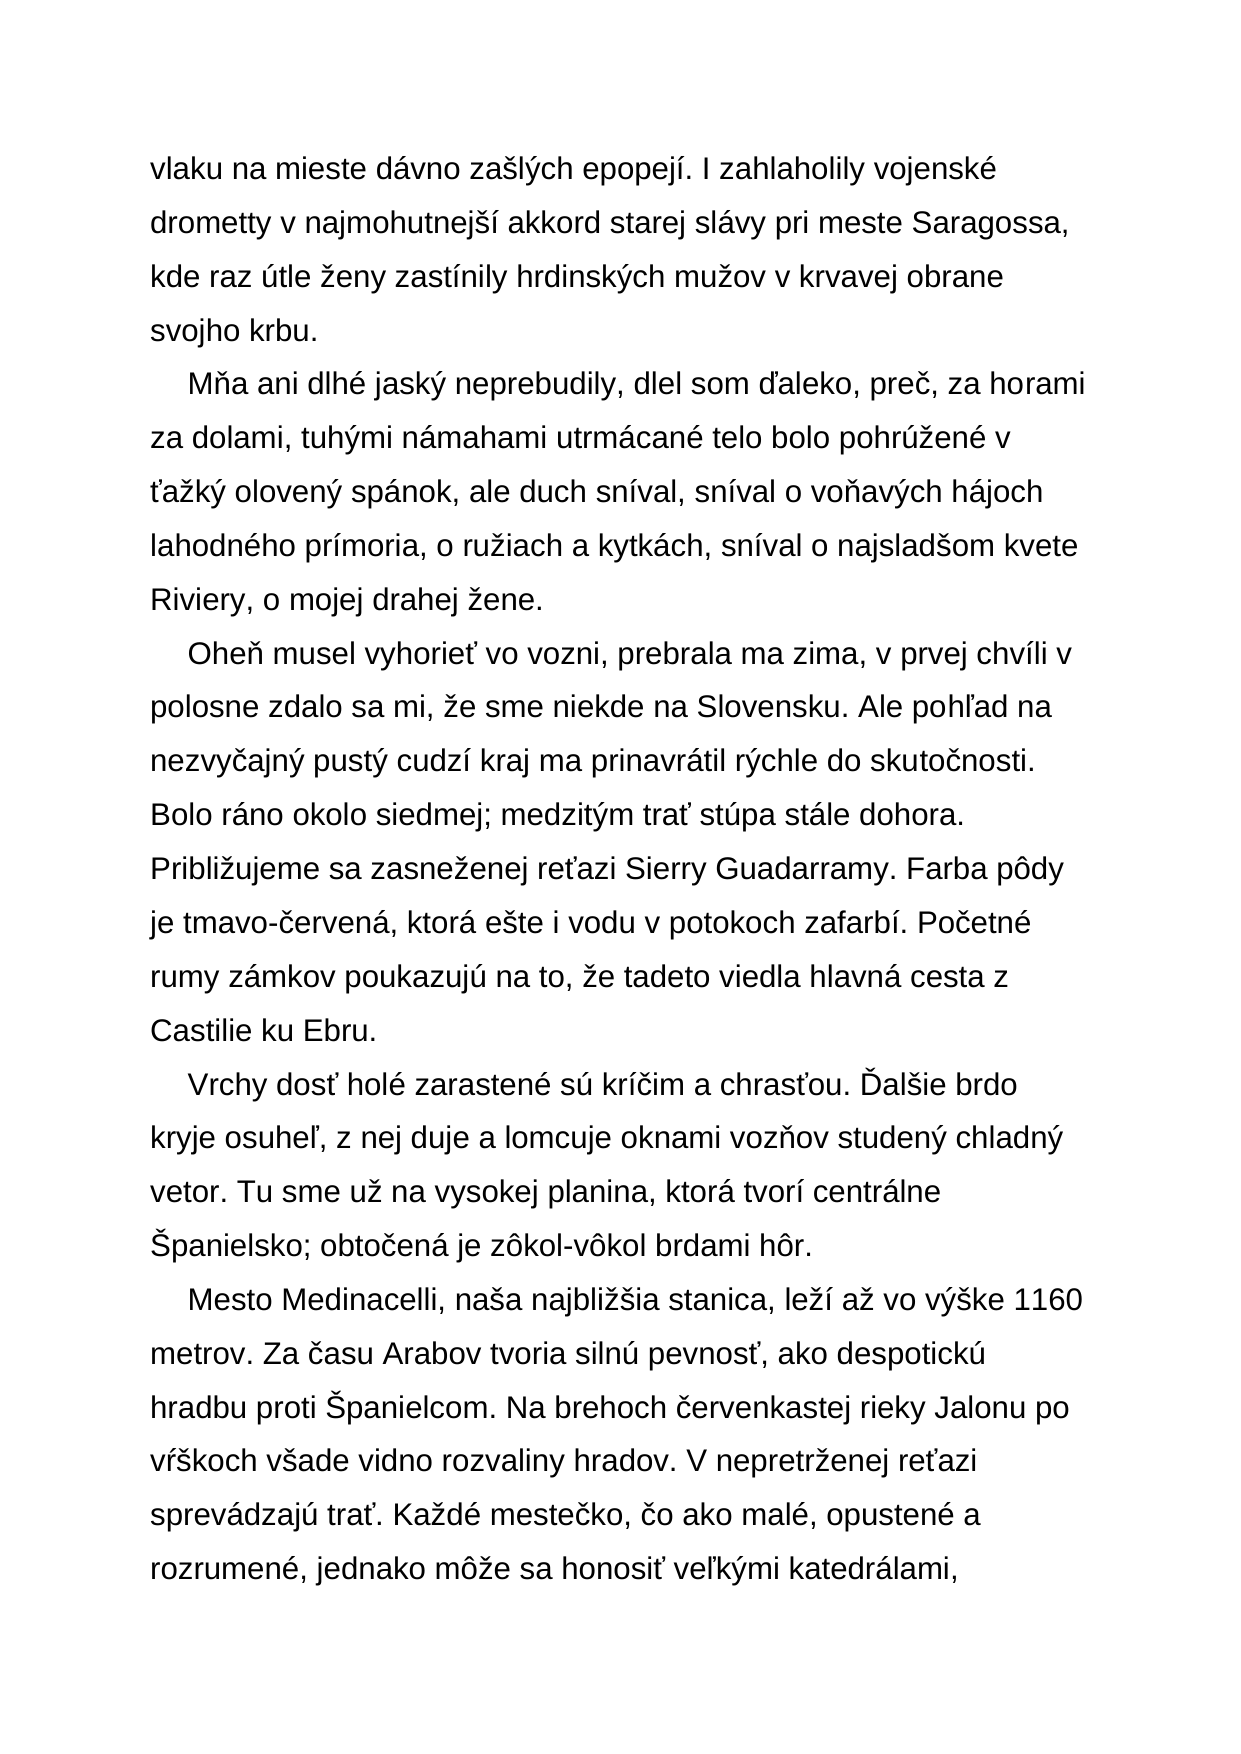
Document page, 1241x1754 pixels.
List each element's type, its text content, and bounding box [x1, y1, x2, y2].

text Oheň musel vyhorieť vo vozni, prebrala ma zima, v prvej chvíli v polosne zdalo sa mi, že sme niekde na Slovensku. Ale po­hľad na nezvyčajný pustý cudzí kraj ma prinavrátil rýchle do sku­točnosti. Bolo ráno okolo siedmej; medzitým trať stúpa stále dohora. Približujeme sa zasneženej reťazi Sierry Guadarramy. Farba pôdy je tmavo-červená, ktorá ešte i vodu v potokoch zafarbí. Početné rumy zámkov poukazujú na to, že tadeto viedla hlavná cesta z Castilie ku Ebru. [150, 635, 1091, 1048]
text Mňa ani dlhé jaský neprebudily, dlel som ďaleko, preč, za ho­rami za dolami, tuhými námahami utrmácané telo bolo pohrúžené v ťažký olovený spánok, ale duch sníval, sníval o voňavých hájoch lahodného prímoria, o ružiach a kytkách, sníval o najsladšom kvete Riviery, o mojej drahej žene. [150, 365, 1091, 617]
text vlaku na mieste dávno zašlých epopejí. I zahlaholily vojenské drometty v najmohutnejší akkord starej slávy pri meste Saragossa, kde raz útle ženy zastínily hrdinských mužov v krvavej obrane svojho krbu. [150, 150, 1091, 347]
text Mesto Medinacelli, naša najbližšia stanica, leží až vo výške 1160 metrov. Za času Arabov tvoria silnú pevnosť, ako despotickú hradbu proti Španielcom. Na brehoch červenkastej rieky Jalonu po vŕškoch všade vidno rozvaliny hradov. V nepretrženej reťazi sprevádzajú trať. Každé mestečko, čo ako malé, opustené a rozrumené, jednako môže sa honosiť veľkými katedrálami, [150, 1281, 1091, 1586]
text Vrchy dosť holé zarastené sú kríčim a chrasťou. Ďalšie brdo kryje osuheľ, z nej duje a lomcuje oknami vozňov studený chladný vetor. Tu sme už na vysokej planina, ktorá tvorí centrálne Španielsko; obtočená je zôkol-vôkol brdami hôr. [150, 1066, 1091, 1263]
